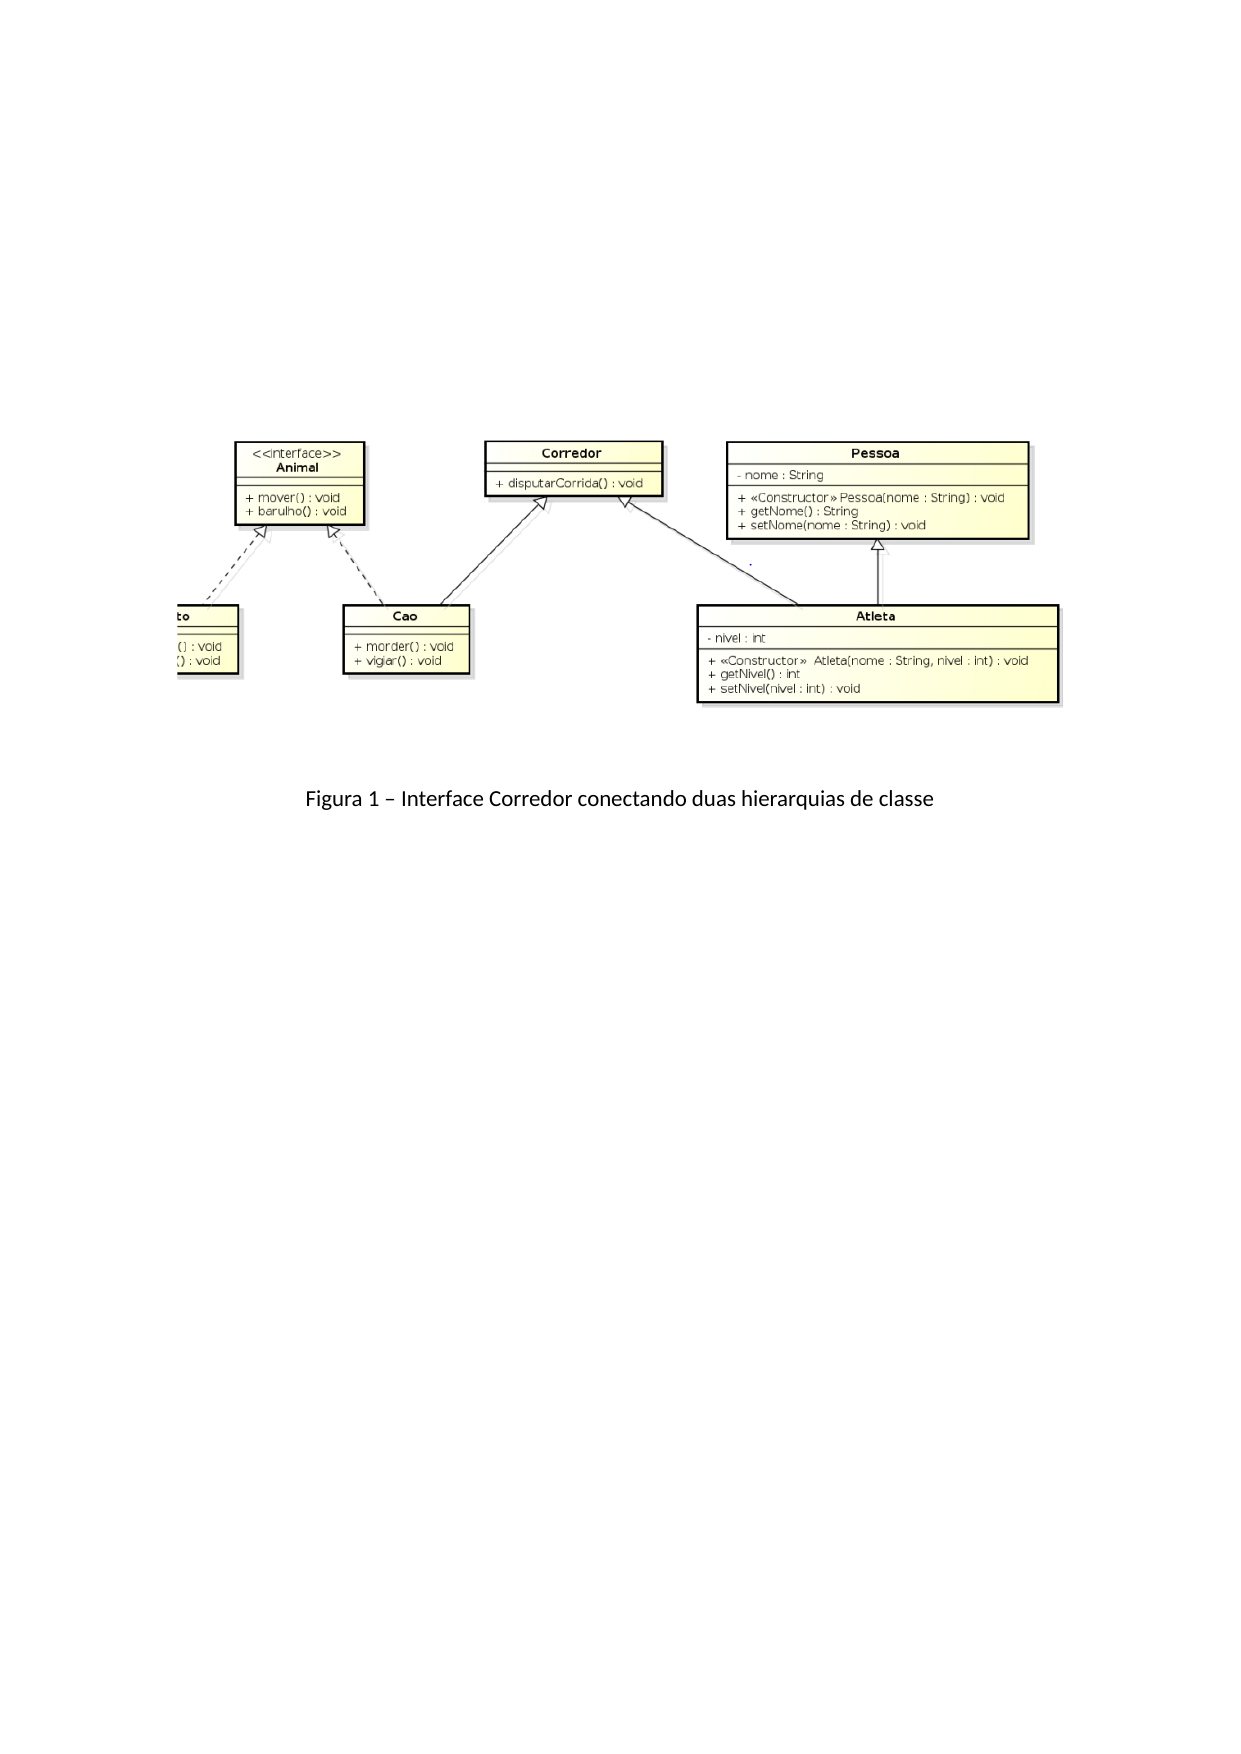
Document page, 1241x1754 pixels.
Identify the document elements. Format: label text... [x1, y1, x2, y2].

text Figura 1 – Interface Corredor conectando duas hierarquias de classe [177, 784, 1063, 812]
picture [177, 416, 1063, 765]
